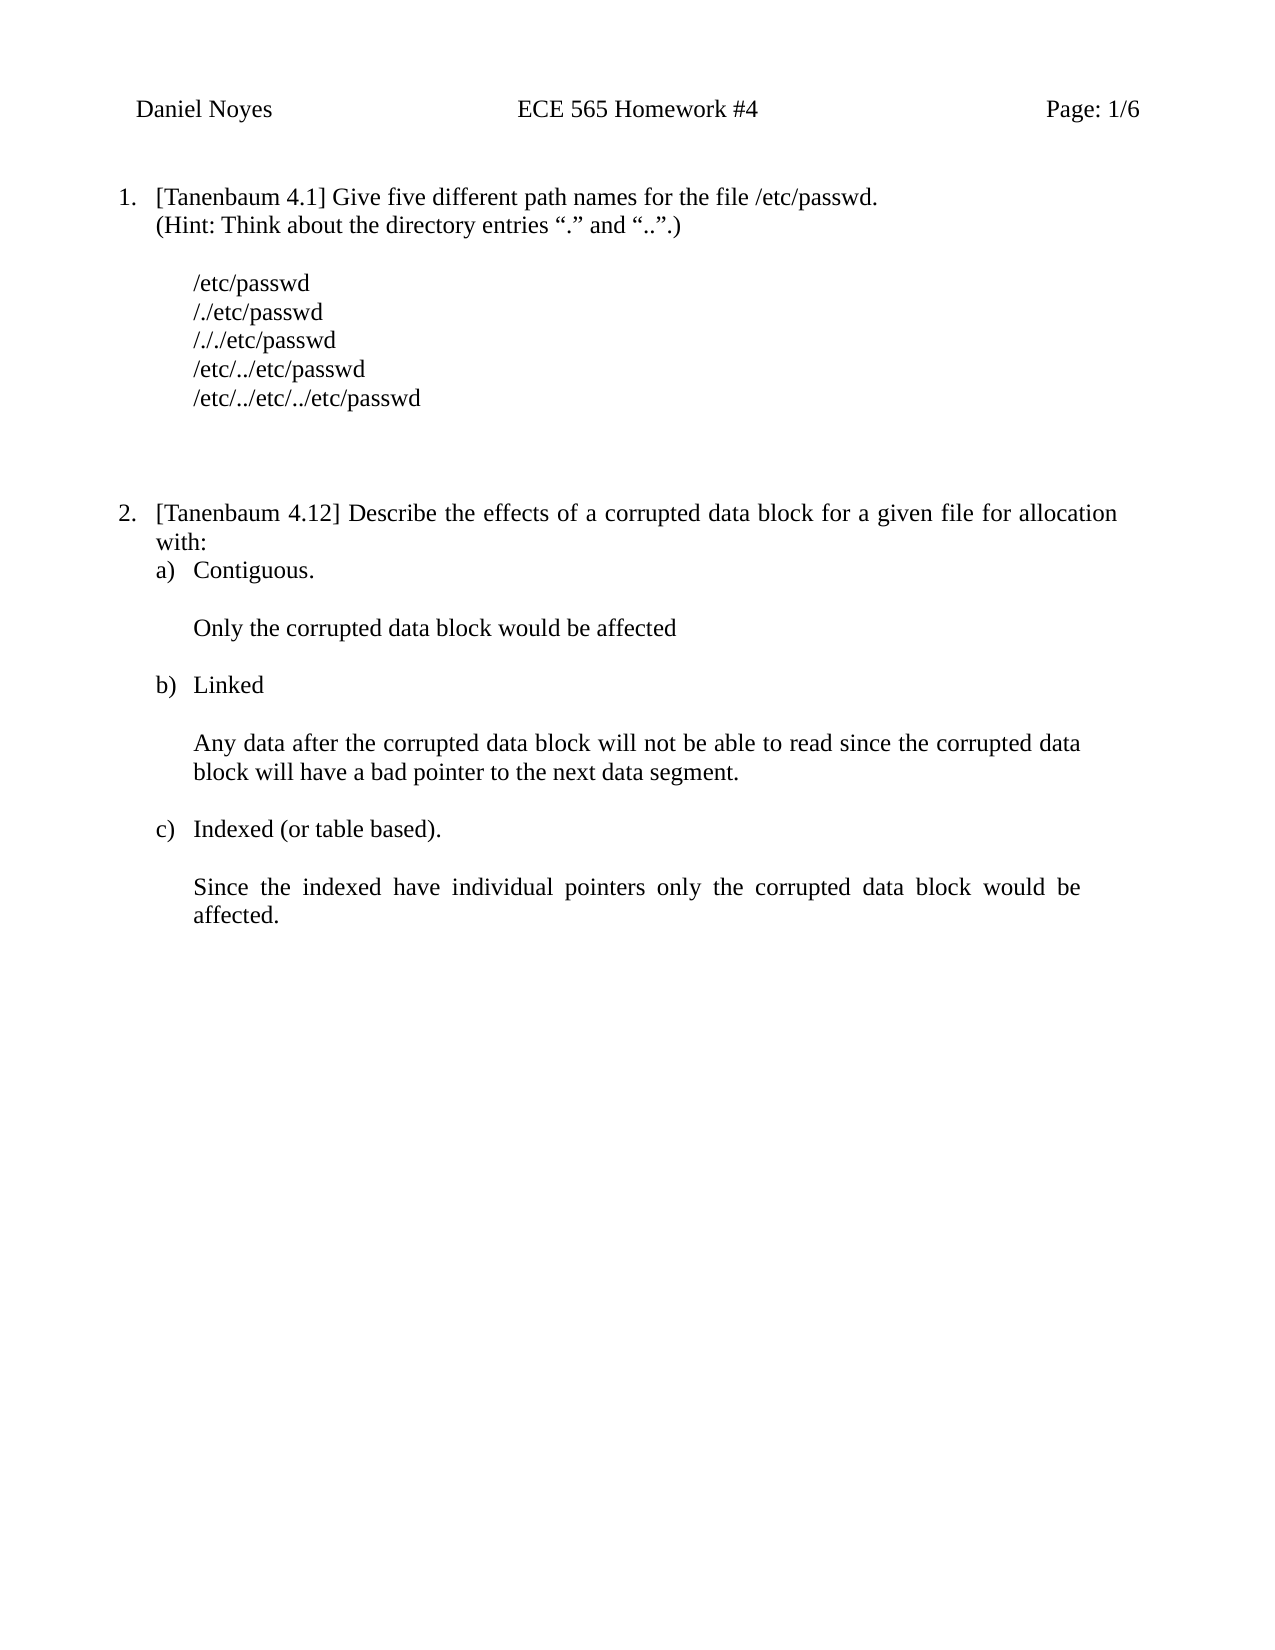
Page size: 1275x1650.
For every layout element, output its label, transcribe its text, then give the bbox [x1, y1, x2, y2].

text Only the corrupted data block would be affected [193, 613, 1082, 642]
text /etc/../etc/../etc/passwd [193, 383, 1082, 412]
list [Tanenbaum 4.1] Give five different path names for the file /etc/passwd. [118, 182, 1119, 210]
list [Tanenbaum 4.12] Describe the effects of a corrupted data block for a given file for allocation with: [118, 498, 1119, 555]
text /././etc/passwd [193, 325, 1082, 354]
text /./etc/passwd [193, 297, 1082, 325]
text /etc/../etc/passwd [193, 354, 1082, 383]
list Linked [156, 670, 1119, 699]
list Contiguous. [156, 555, 1119, 584]
text Any data after the corrupted data block will not be able to read since the corrupted data block will have a bad pointer to the next data segment. [193, 728, 1082, 785]
text Since the indexed have individual pointers only the corrupted data block would be affected. [193, 872, 1082, 929]
text /etc/passwd [193, 268, 1082, 297]
list Indexed (or table based). [156, 814, 1119, 843]
list (Hint: Think about the directory entries “.” and “..”.) [118, 210, 1119, 239]
